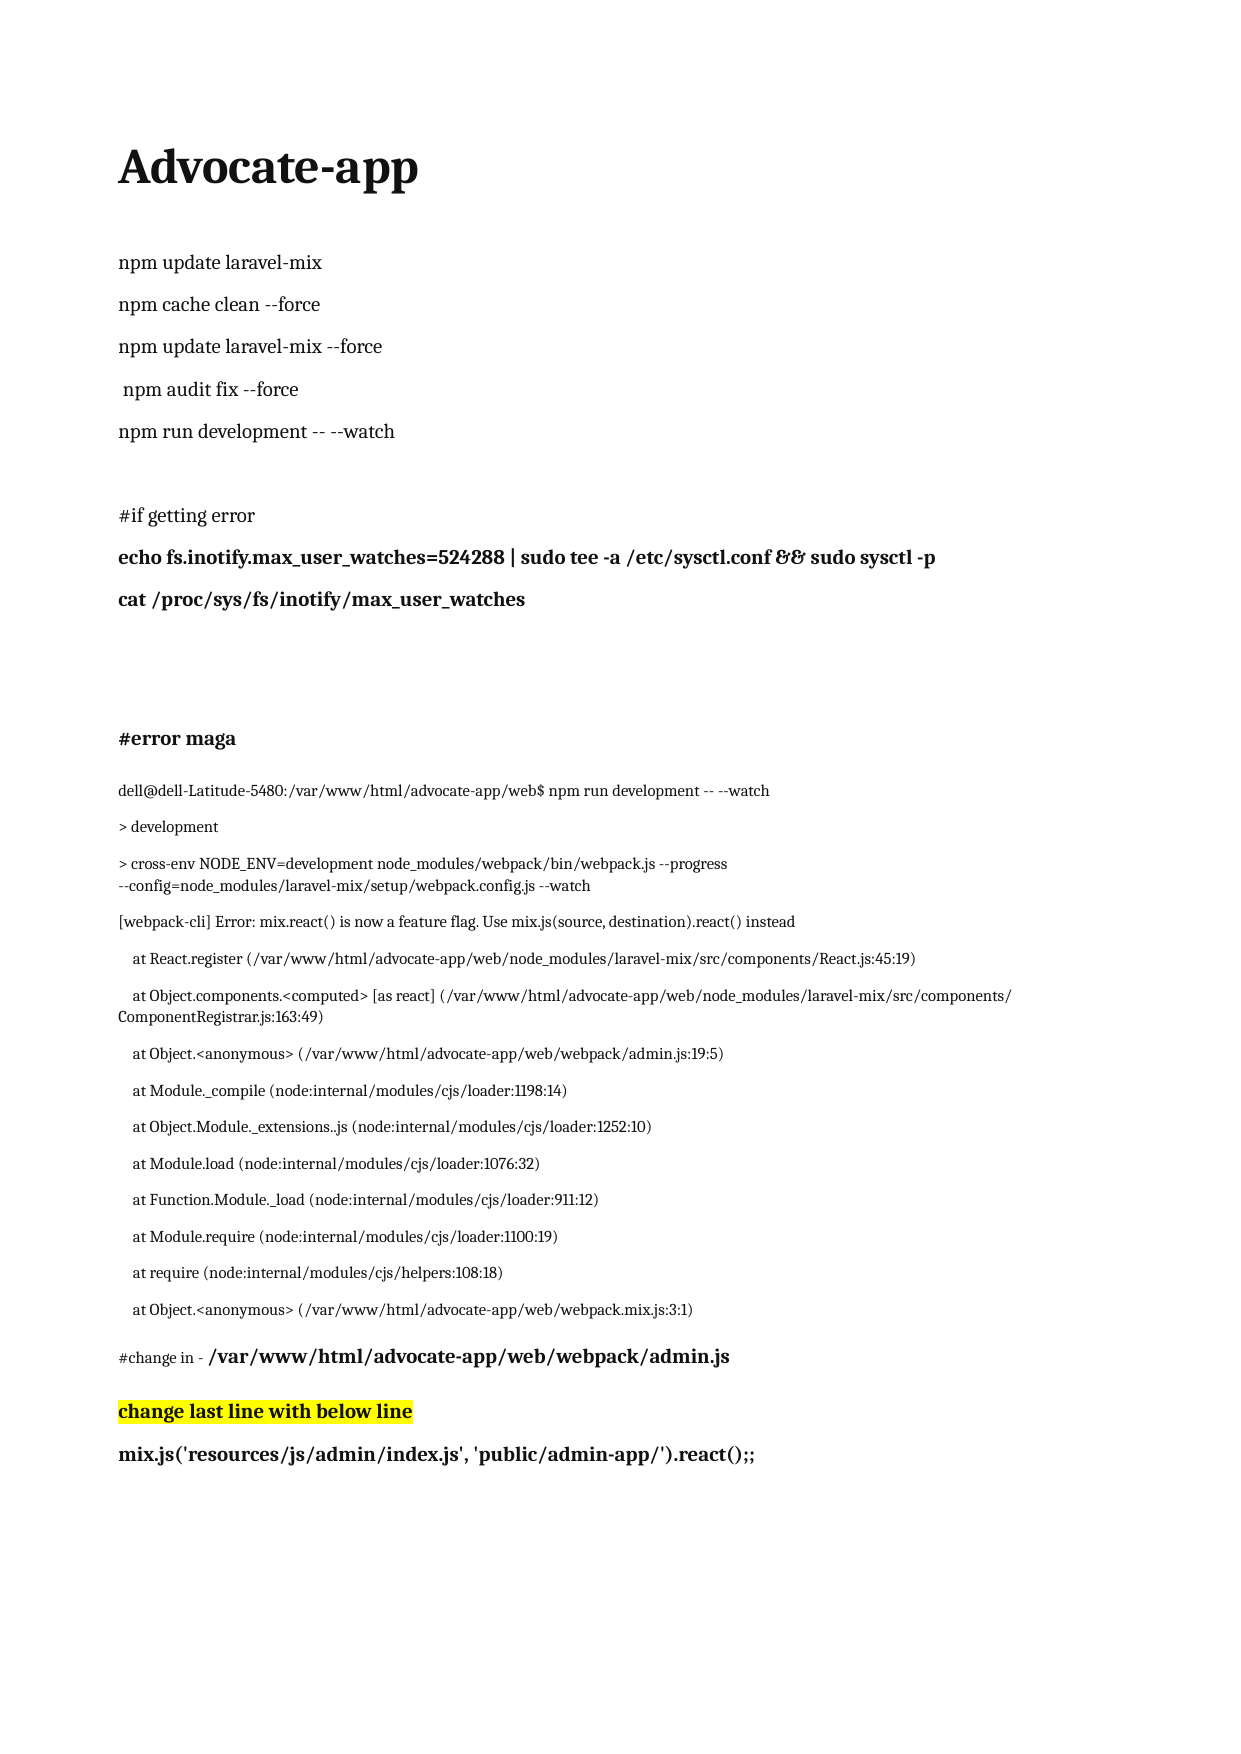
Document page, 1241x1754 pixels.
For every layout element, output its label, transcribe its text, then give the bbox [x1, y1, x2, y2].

text #if getting error [118, 503, 1122, 527]
text #error maga dell@dell-Latitude-5480:/var/www/html/advocate-app/web$ npm run development -- --watch [118, 672, 1122, 800]
text npm audit fix --force [118, 377, 1122, 401]
text at Object.<anonymous> (/var/www/html/advocate-app/web/webpack.mix.js:3:1) #change in - /var/www/html/advocate-app/web/webpack/admin.js change last line with below line [118, 1300, 1122, 1424]
text npm update laravel-mix [118, 251, 1122, 275]
text at Module.require (node:internal/modules/cjs/loader:1100:19) [118, 1227, 1122, 1246]
text at React.register (/var/www/html/advocate-app/web/node_modules/laravel-mix/src/components/React.js:45:19) [118, 949, 1122, 968]
text at Object.<anonymous> (/var/www/html/advocate-app/web/webpack/admin.js:19:5) [118, 1044, 1122, 1064]
text at Object.Module._extensions..js (node:internal/modules/cjs/loader:1252:10) [118, 1118, 1122, 1137]
subtitle Advocate-app [118, 139, 1122, 196]
text cat /proc/sys/fs/inotify/max_user_watches [118, 588, 1122, 612]
text at Module.load (node:internal/modules/cjs/loader:1076:32) [118, 1154, 1122, 1173]
text at Object.components.<computed> [as react] (/var/www/html/advocate-app/web/node_modules/laravel-mix/src/components/ComponentRegistrar.js:163:49) [118, 986, 1122, 1027]
text > cross-env NODE_ENV=development node_modules/webpack/bin/webpack.js --progress --config=node_modules/laravel-mix/setup/webpack.config.js --watch [118, 854, 1122, 895]
text npm run development -- --watch [118, 419, 1122, 443]
text at Function.Module._load (node:internal/modules/cjs/loader:911:12) [118, 1191, 1122, 1210]
text echo fs.inotify.max_user_watches=524288 | sudo tee -a /etc/sysctl.conf && sudo sysctl -p [118, 546, 1122, 569]
text at require (node:internal/modules/cjs/helpers:108:18) [118, 1264, 1122, 1283]
text npm update laravel-mix --force [118, 335, 1122, 359]
text [webpack-cli] Error: mix.react() is now a feature flag. Use mix.js(source, destination).react() instead [118, 913, 1122, 932]
text mix.js('resources/js/admin/index.js', 'public/admin-app/').react();; [118, 1442, 1122, 1466]
text > development [118, 818, 1122, 837]
text at Module._compile (node:internal/modules/cjs/loader:1198:14) [118, 1081, 1122, 1100]
text npm cache clean --force [118, 293, 1122, 317]
